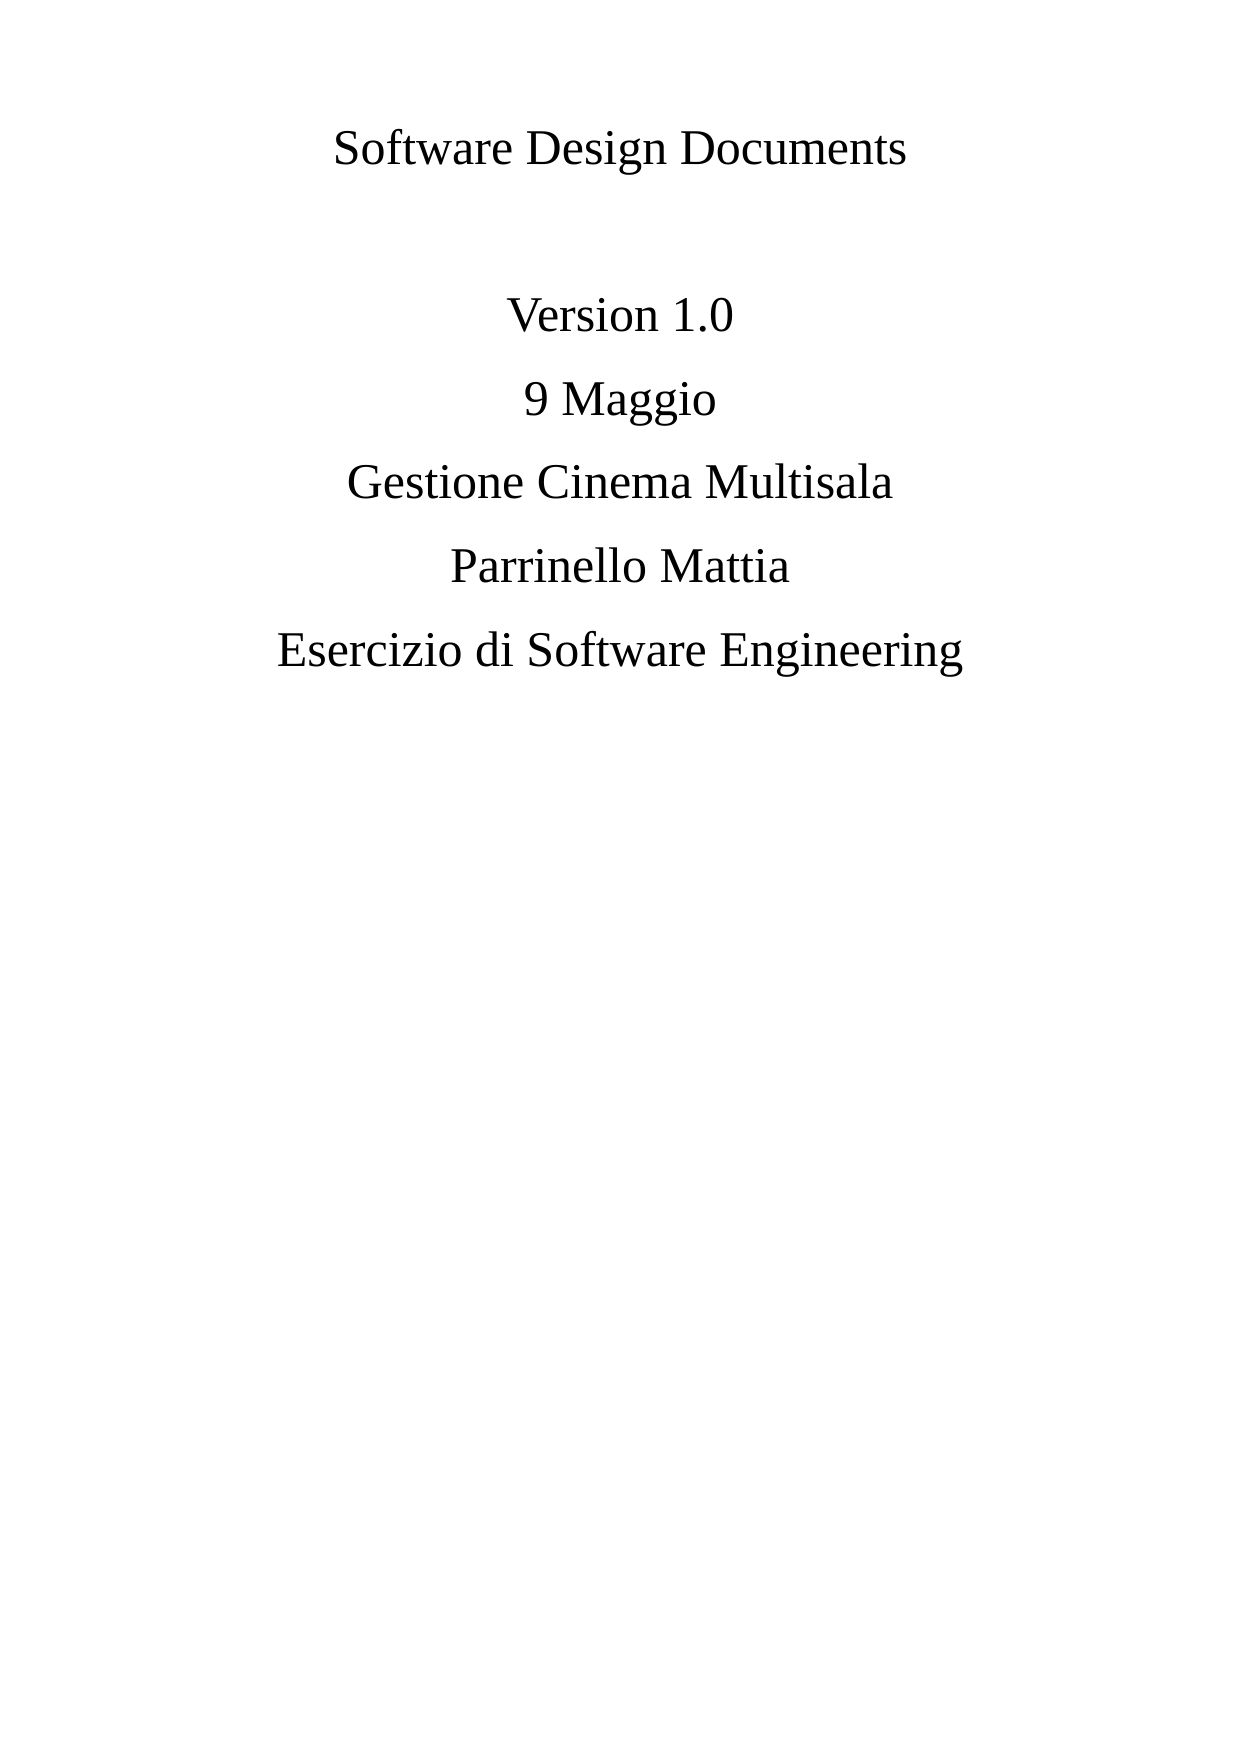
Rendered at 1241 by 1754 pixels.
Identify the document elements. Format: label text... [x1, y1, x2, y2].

text Gestione Cinema Multisala [118, 452, 1122, 510]
text Parrinello Mattia [118, 536, 1122, 593]
text Version 1.0 [118, 285, 1122, 343]
text Software Design Documents [118, 118, 1122, 176]
text 9 Maggio [118, 369, 1122, 426]
text Esercizio di Software Engineering [118, 619, 1122, 677]
